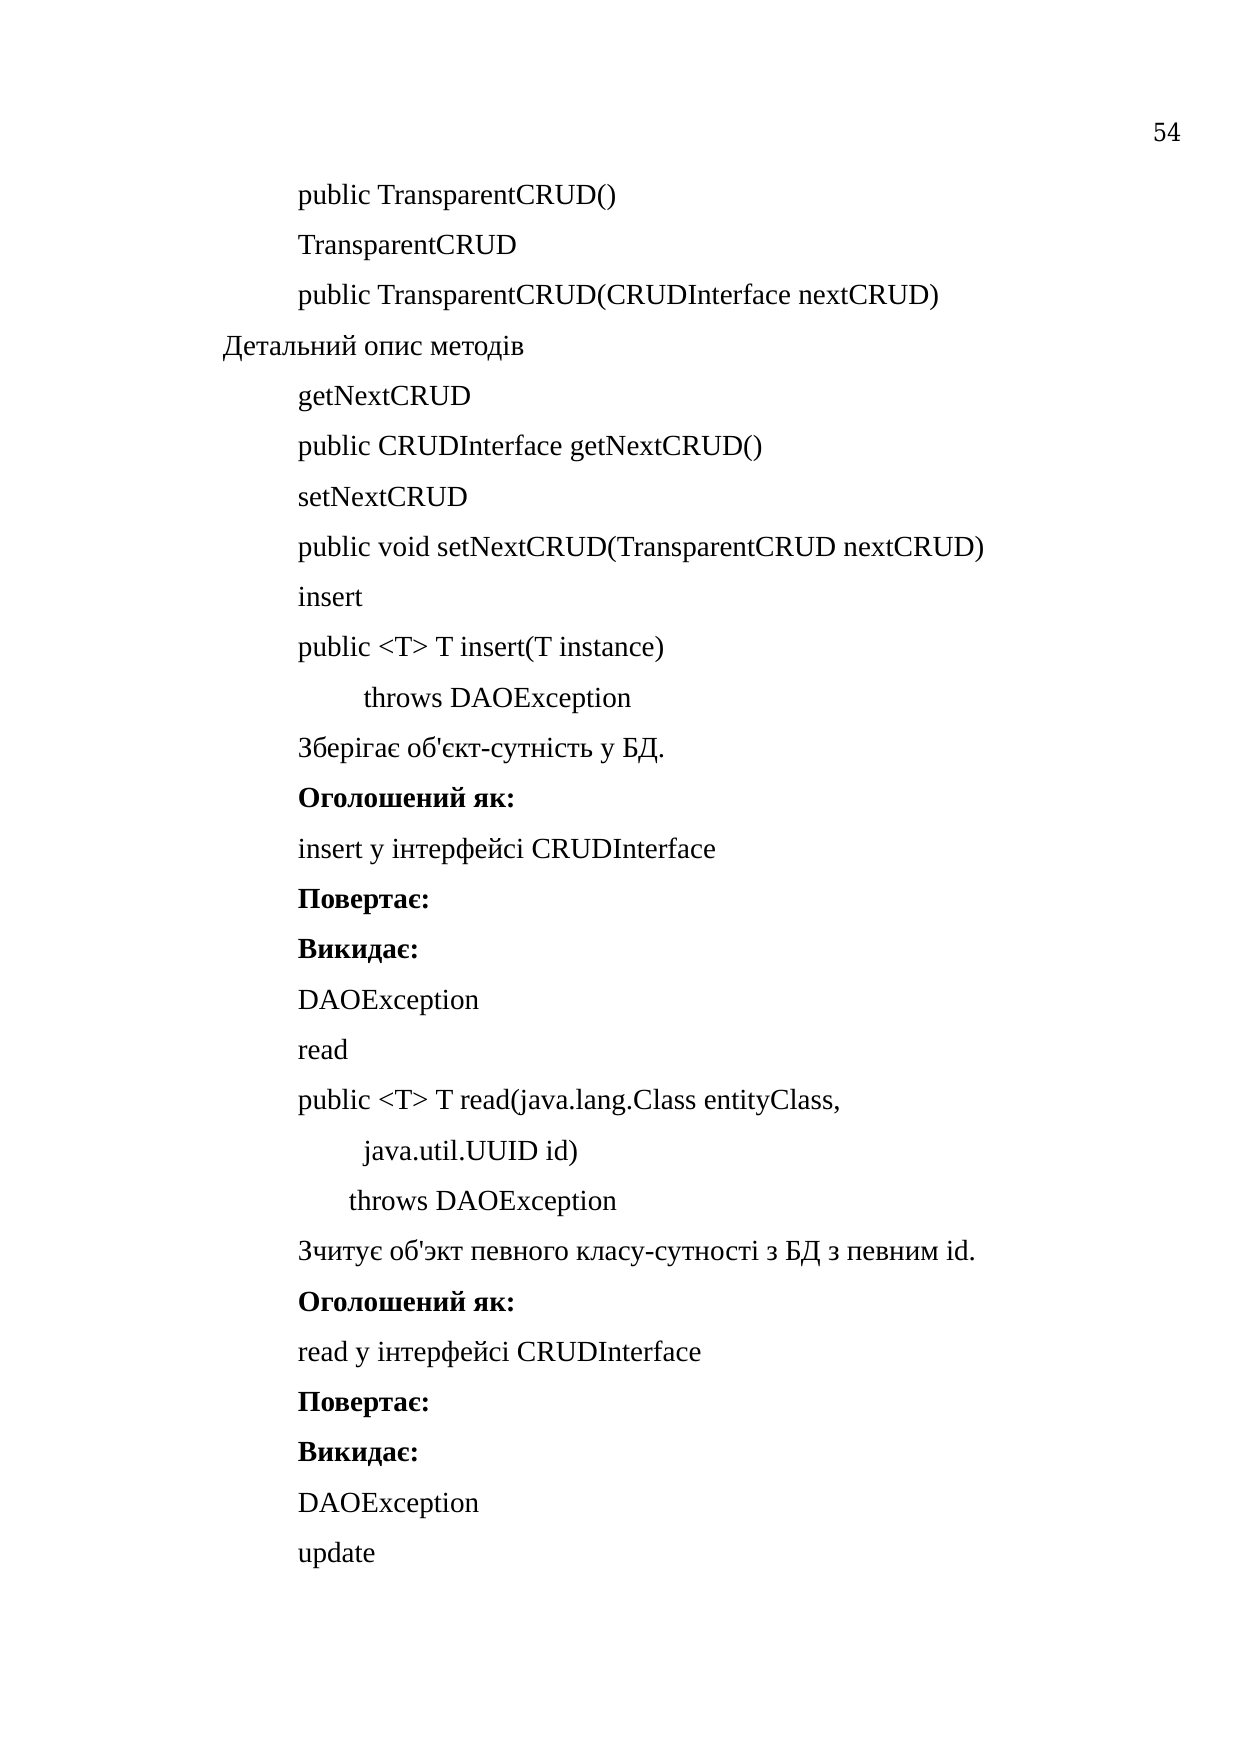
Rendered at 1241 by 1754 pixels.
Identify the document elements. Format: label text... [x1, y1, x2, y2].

text public CRUDInterface getNextCRUD() [298, 428, 1181, 462]
text public void setNextCRUD(TransparentCRUD nextCRUD) [298, 529, 1181, 562]
text public TransparentCRUD() [298, 177, 1181, 210]
text Повертає: [298, 881, 1181, 915]
text read [298, 1032, 1181, 1066]
text DAOException [298, 1485, 1181, 1518]
text Викидає: [298, 931, 1181, 965]
text Оголошений як: [298, 1284, 1181, 1317]
text getNextCRUD [298, 378, 1181, 412]
text insert [298, 579, 1181, 613]
text DAOException [298, 982, 1181, 1015]
text Повертає: [298, 1384, 1181, 1418]
text public <T> T insert(T instance) throws DAOException [298, 629, 1181, 713]
text Оголошений як: [298, 781, 1181, 814]
text Зберігає об'єкт-сутність у БД. [298, 730, 1181, 764]
text update [298, 1535, 1181, 1569]
text Викидає: [298, 1434, 1181, 1468]
text public TransparentCRUD(CRUDInterface nextCRUD) [298, 277, 1181, 311]
text Зчитує об'экт певного класу-сутності з БД з певним id. [298, 1233, 1181, 1267]
text setNextCRUD [298, 479, 1181, 512]
text public <T> T read(java.lang.Class entityClass, java.util.UUID id) throws DAOException [298, 1082, 1181, 1217]
text TransparentCRUD [298, 227, 1181, 261]
text Детальний опис методів [223, 328, 1181, 361]
text insert у інтерфейсі CRUDInterface [298, 831, 1181, 864]
text read у інтерфейсі CRUDInterface [298, 1334, 1181, 1367]
